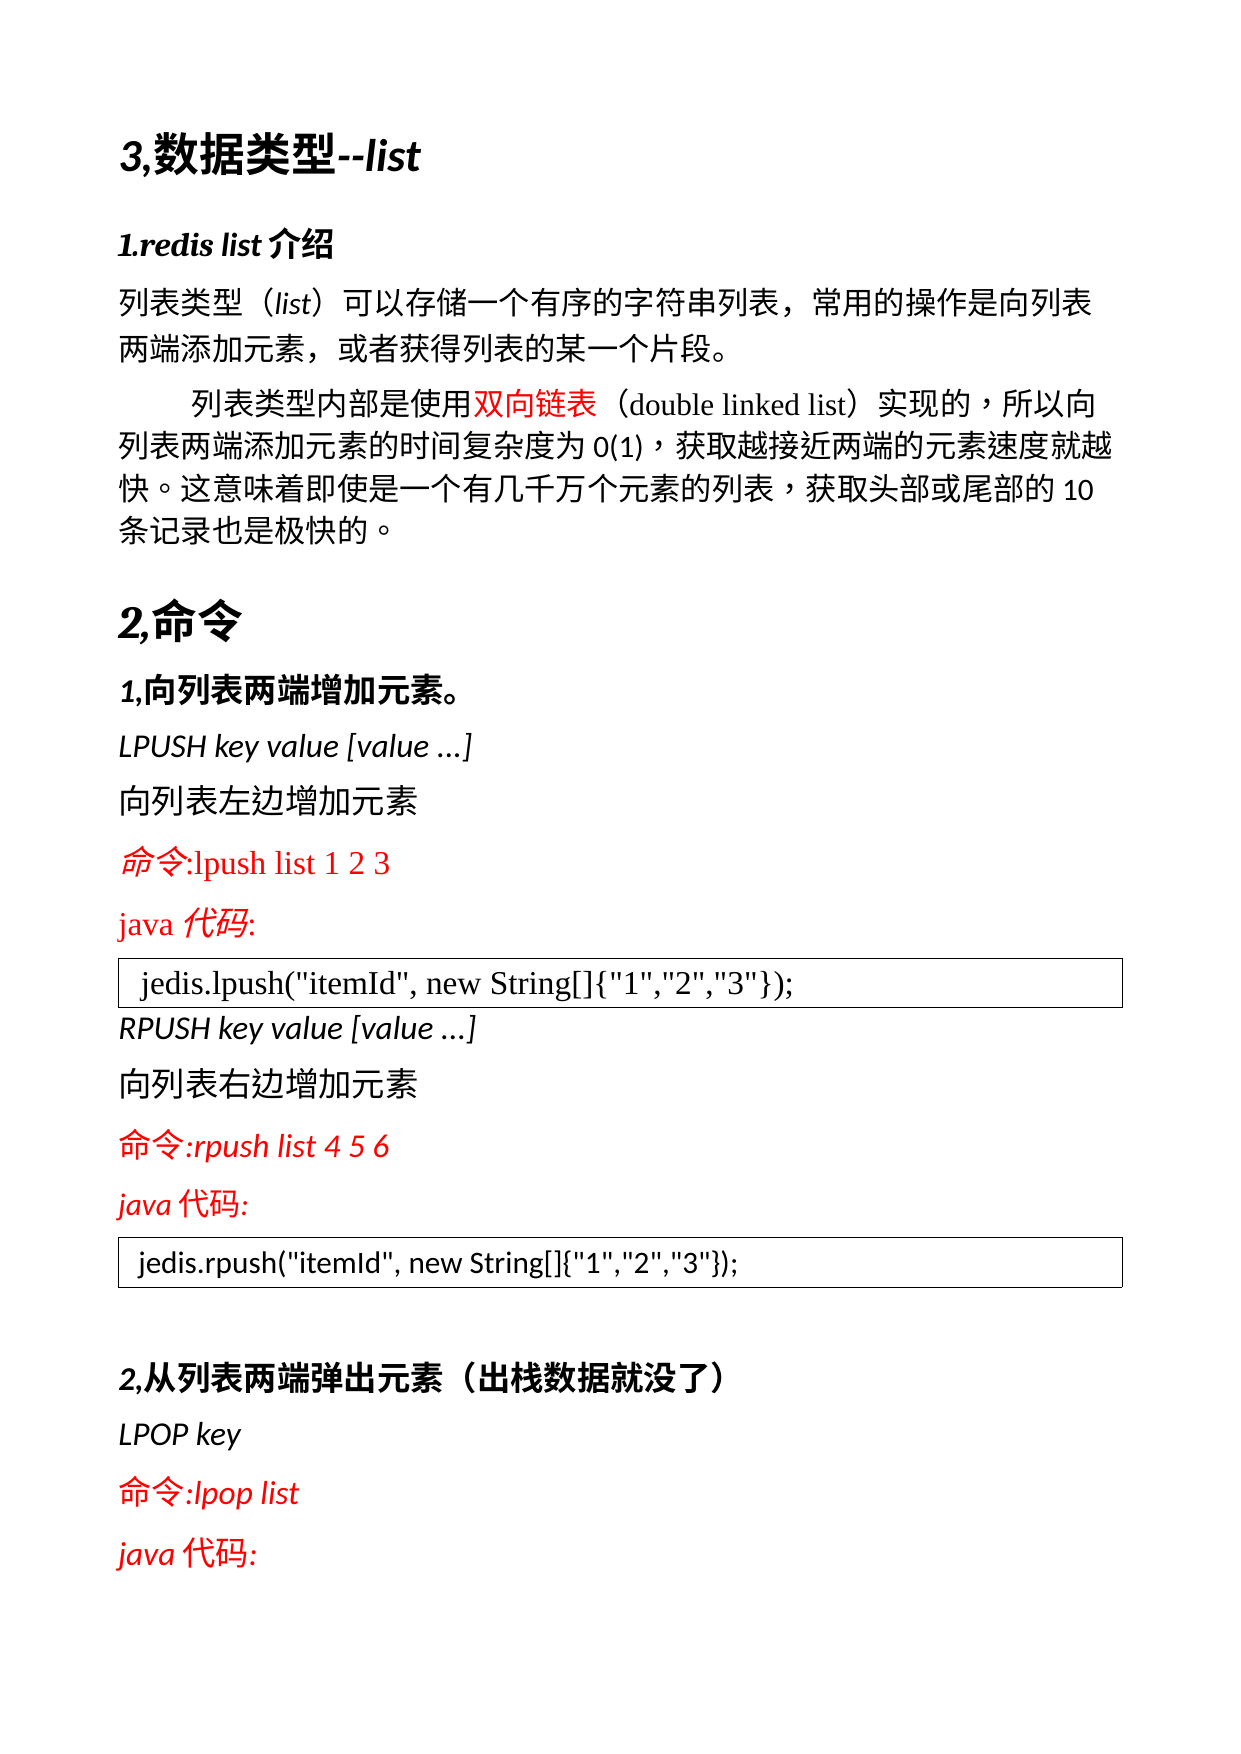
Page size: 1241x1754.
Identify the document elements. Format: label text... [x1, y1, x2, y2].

text 列表类型内部是使用双向链表（double linked list）实现的，所以向列表两端添加元素的时间复杂度为0(1)，获取越接近两端的元素速度就越快。这意味着即使是一个有几千万个元素的列表，获取头部或尾部的10条记录也是极快的。 [118, 381, 1122, 552]
table_header jedis.rpush("itemId", new String[]{"1","2","3"}); [119, 1238, 1122, 1287]
subtitle 2,从列表两端弹出元素（出栈数据就没了） [118, 1352, 1122, 1400]
text java代码: [118, 1527, 1122, 1575]
text RPUSH key value [value ...] [118, 1008, 1122, 1048]
subtitle 3,数据类型--list [118, 118, 1122, 184]
text 命令:lpop list [118, 1466, 1122, 1514]
text LPUSH key value [value ...] [118, 725, 1122, 766]
text 向列表左边增加元素 [118, 778, 1122, 823]
text 命令:lpush list 1 2 3 [118, 836, 1122, 884]
subtitle 1.redis list介绍 [118, 218, 1122, 266]
subtitle 2,命令 [118, 585, 1122, 652]
text java代码: [118, 1179, 1122, 1224]
text LPOP key [118, 1413, 1122, 1453]
table_header jedis.lpush("itemId", new String[]{"1","2","3"}); [119, 959, 1122, 1007]
text 1,向列表两端增加元素。 [118, 664, 1122, 712]
text java代码: [118, 897, 1122, 945]
text 列表类型（list）可以存储一个有序的字符串列表，常用的操作是向列表两端添加元素，或者获得列表的某一个片段。 [118, 278, 1122, 369]
text 向列表右边增加元素 [118, 1061, 1122, 1106]
text 命令:rpush list 4 5 6 [118, 1118, 1122, 1167]
